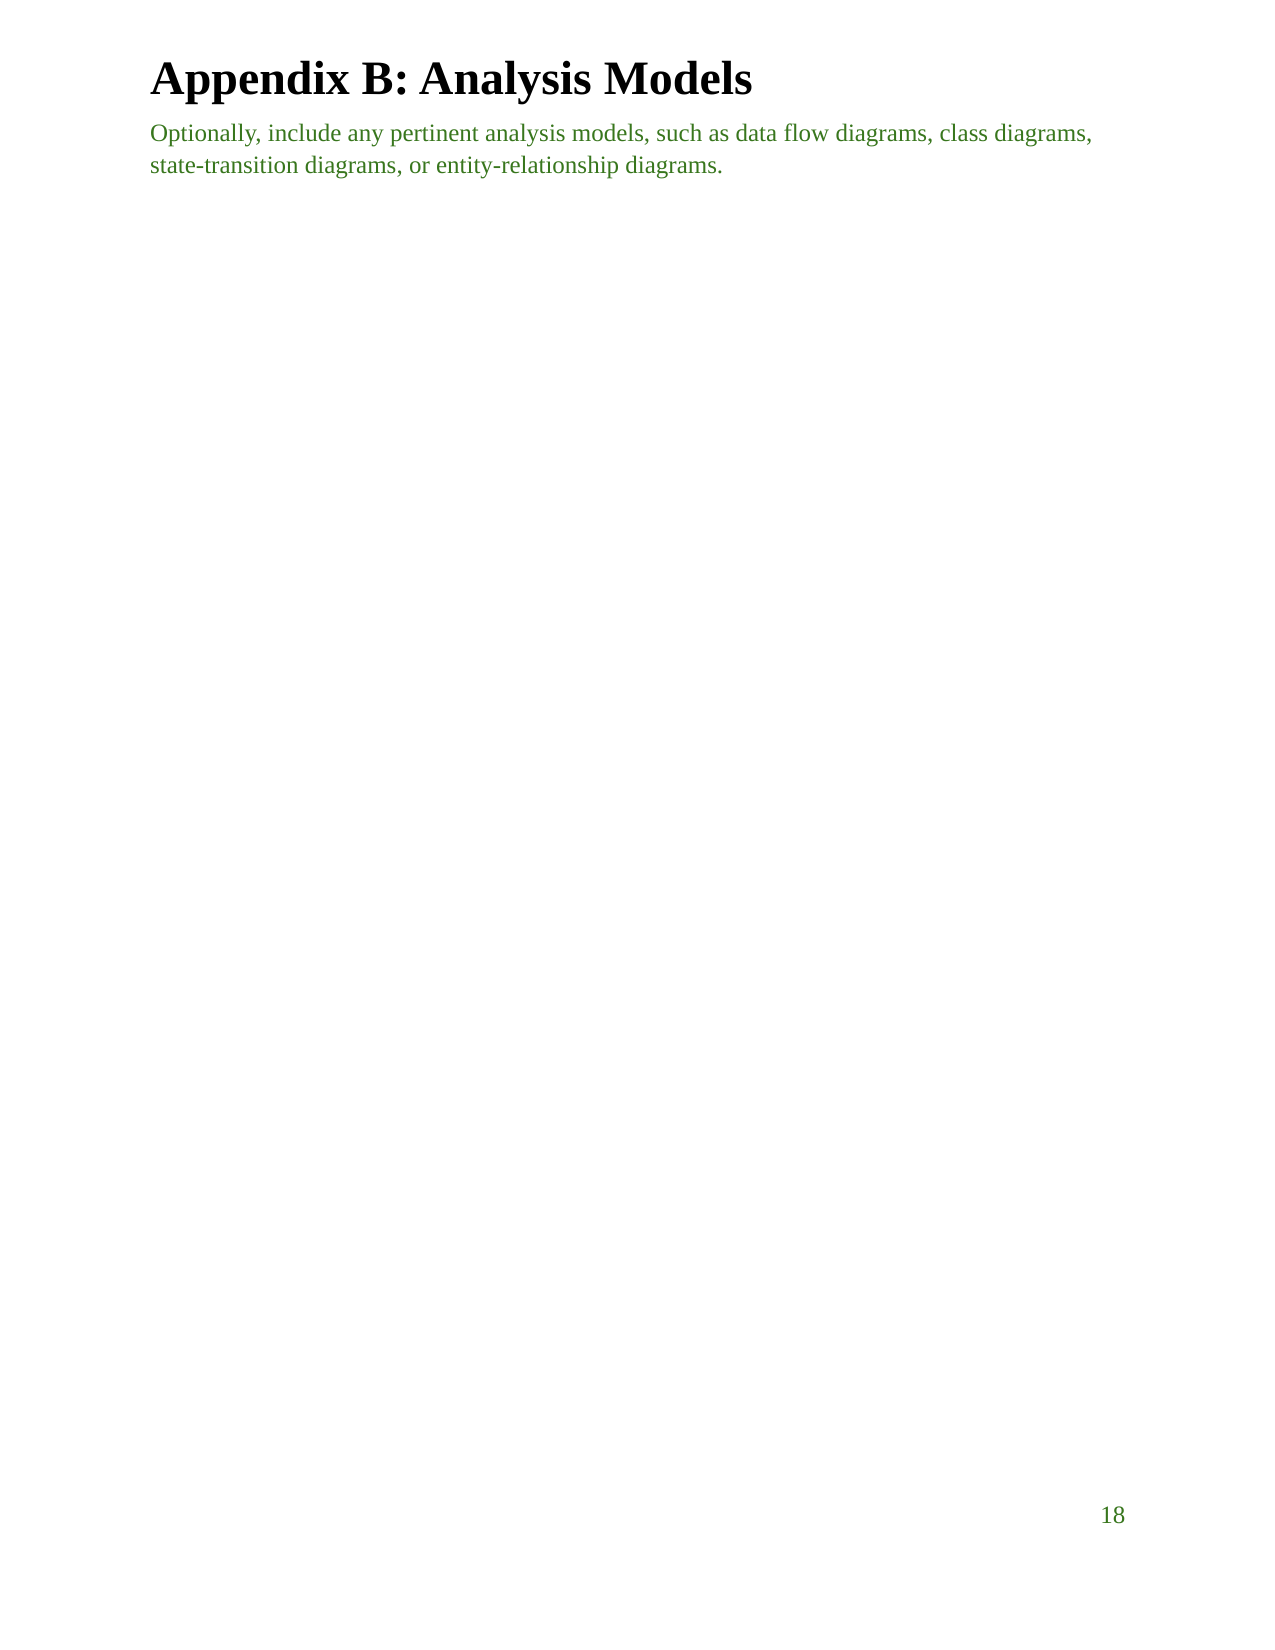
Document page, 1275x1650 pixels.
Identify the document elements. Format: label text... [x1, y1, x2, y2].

text Optionally, include any pertinent analysis models, such as data flow diagrams, class diagrams, state-transition diagrams, or entity-relationship diagrams. [150, 118, 1125, 179]
subtitle Appendix B: Analysis Models [150, 50, 1125, 105]
